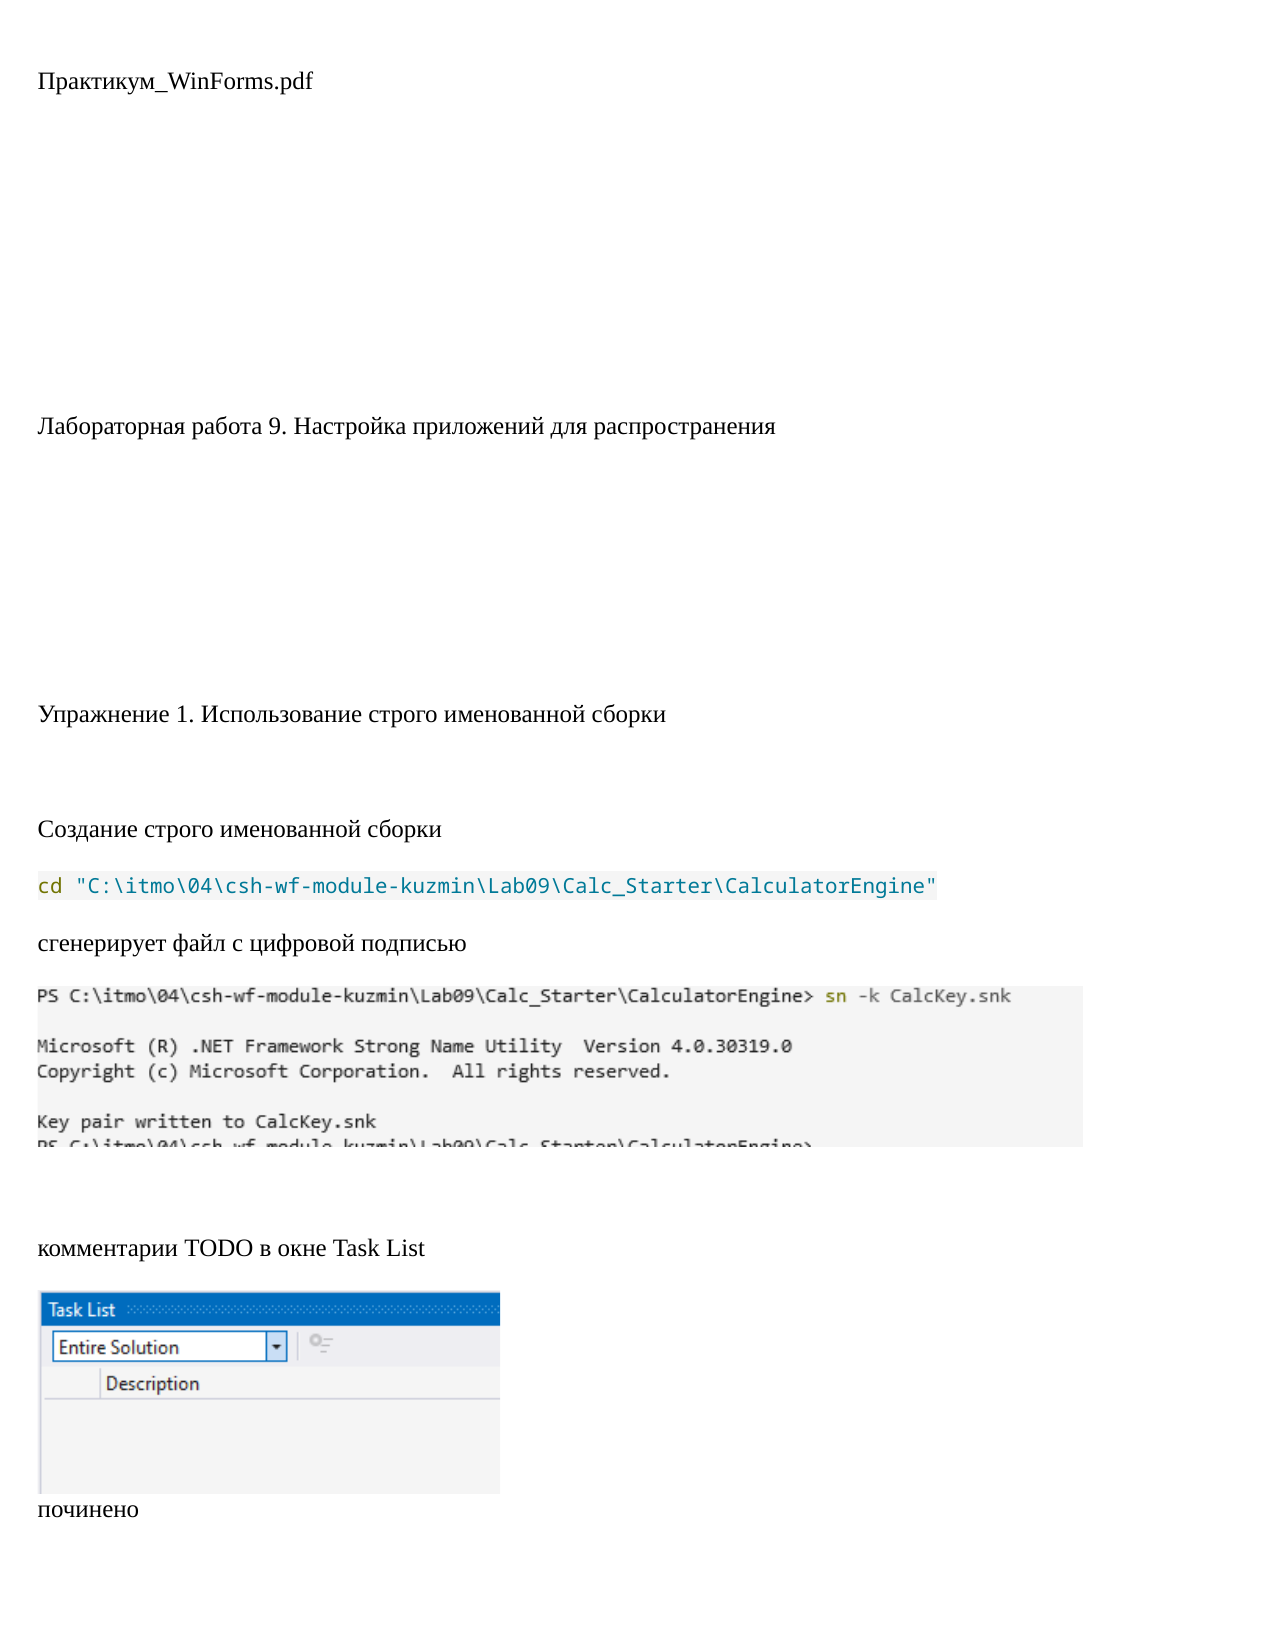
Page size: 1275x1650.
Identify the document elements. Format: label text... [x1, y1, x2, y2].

picture [37, 1290, 501, 1494]
text починено [37, 1465, 1237, 1522]
text cd "C:\itmo\04\csh-wf-module-kuzmin\Lab09\Calc_Starter\CalculatorEngine" [37, 871, 1237, 900]
text Упражнение 1. Использование строго именованной сборки [37, 699, 1237, 727]
picture [37, 986, 1083, 1147]
text сгенерирует файл с цифровой подписью [37, 928, 1237, 957]
text Лабораторная работа 9. Настройка приложений для распространения [37, 411, 1237, 440]
text Практикум_WinForms.pdf [37, 66, 1237, 95]
text комментарии TODO в окне Task List [37, 1233, 1237, 1262]
text Создание строго именованной сборки [37, 814, 1237, 842]
